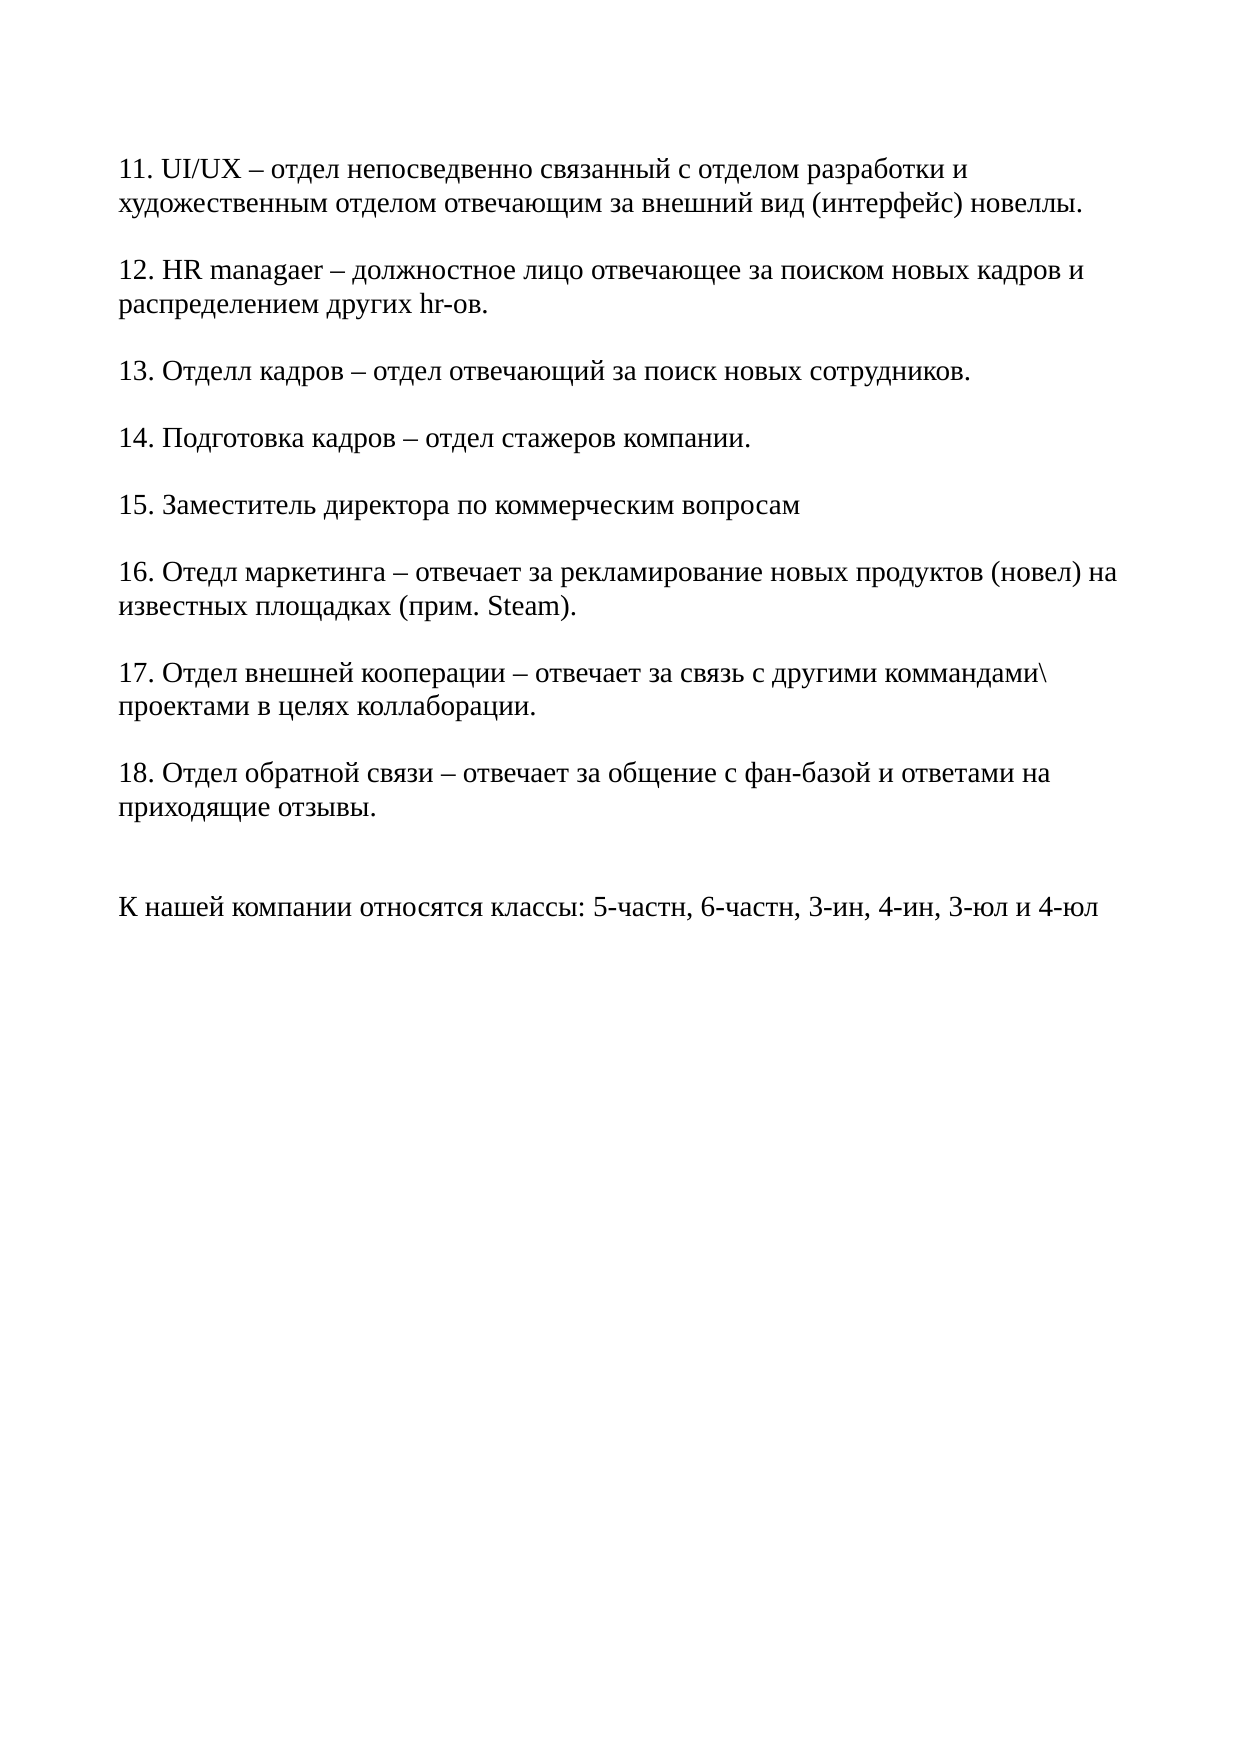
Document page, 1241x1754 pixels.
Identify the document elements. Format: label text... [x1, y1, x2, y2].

text 13. Отделл кадров – отдел отвечающий за поиск новых сотрудников. [118, 353, 1122, 386]
text 18. Отдел обратной связи – отвечает за общение с фан-базой и ответами на приходящие отзывы. [118, 755, 1122, 822]
text 17. Отдел внешней кооперации – отвечает за связь с другими коммандами\проектами в целях коллаборации. [118, 655, 1122, 722]
text К нашей компании относятся классы: 5-частн, 6-частн, 3-ин, 4-ин, 3-юл и 4-юл [118, 889, 1122, 923]
text 16. Отедл маркетинга – отвечает за рекламирование новых продуктов (новел) на известных площадках (прим. Steam). [118, 554, 1122, 621]
text 12. HR managaer – должностное лицо отвечающее за поиском новых кадров и распределением других hr-ов. [118, 252, 1122, 319]
text 14. Подготовка кадров – отдел стажеров компании. [118, 420, 1122, 453]
text 11. UI/UX – отдел непосведвенно связанный с отделом разработки и художественным отделом отвечающим за внешний вид (интерфейс) новеллы. [118, 152, 1122, 219]
text 15. Заместитель директора по коммерческим вопросам [118, 487, 1122, 521]
